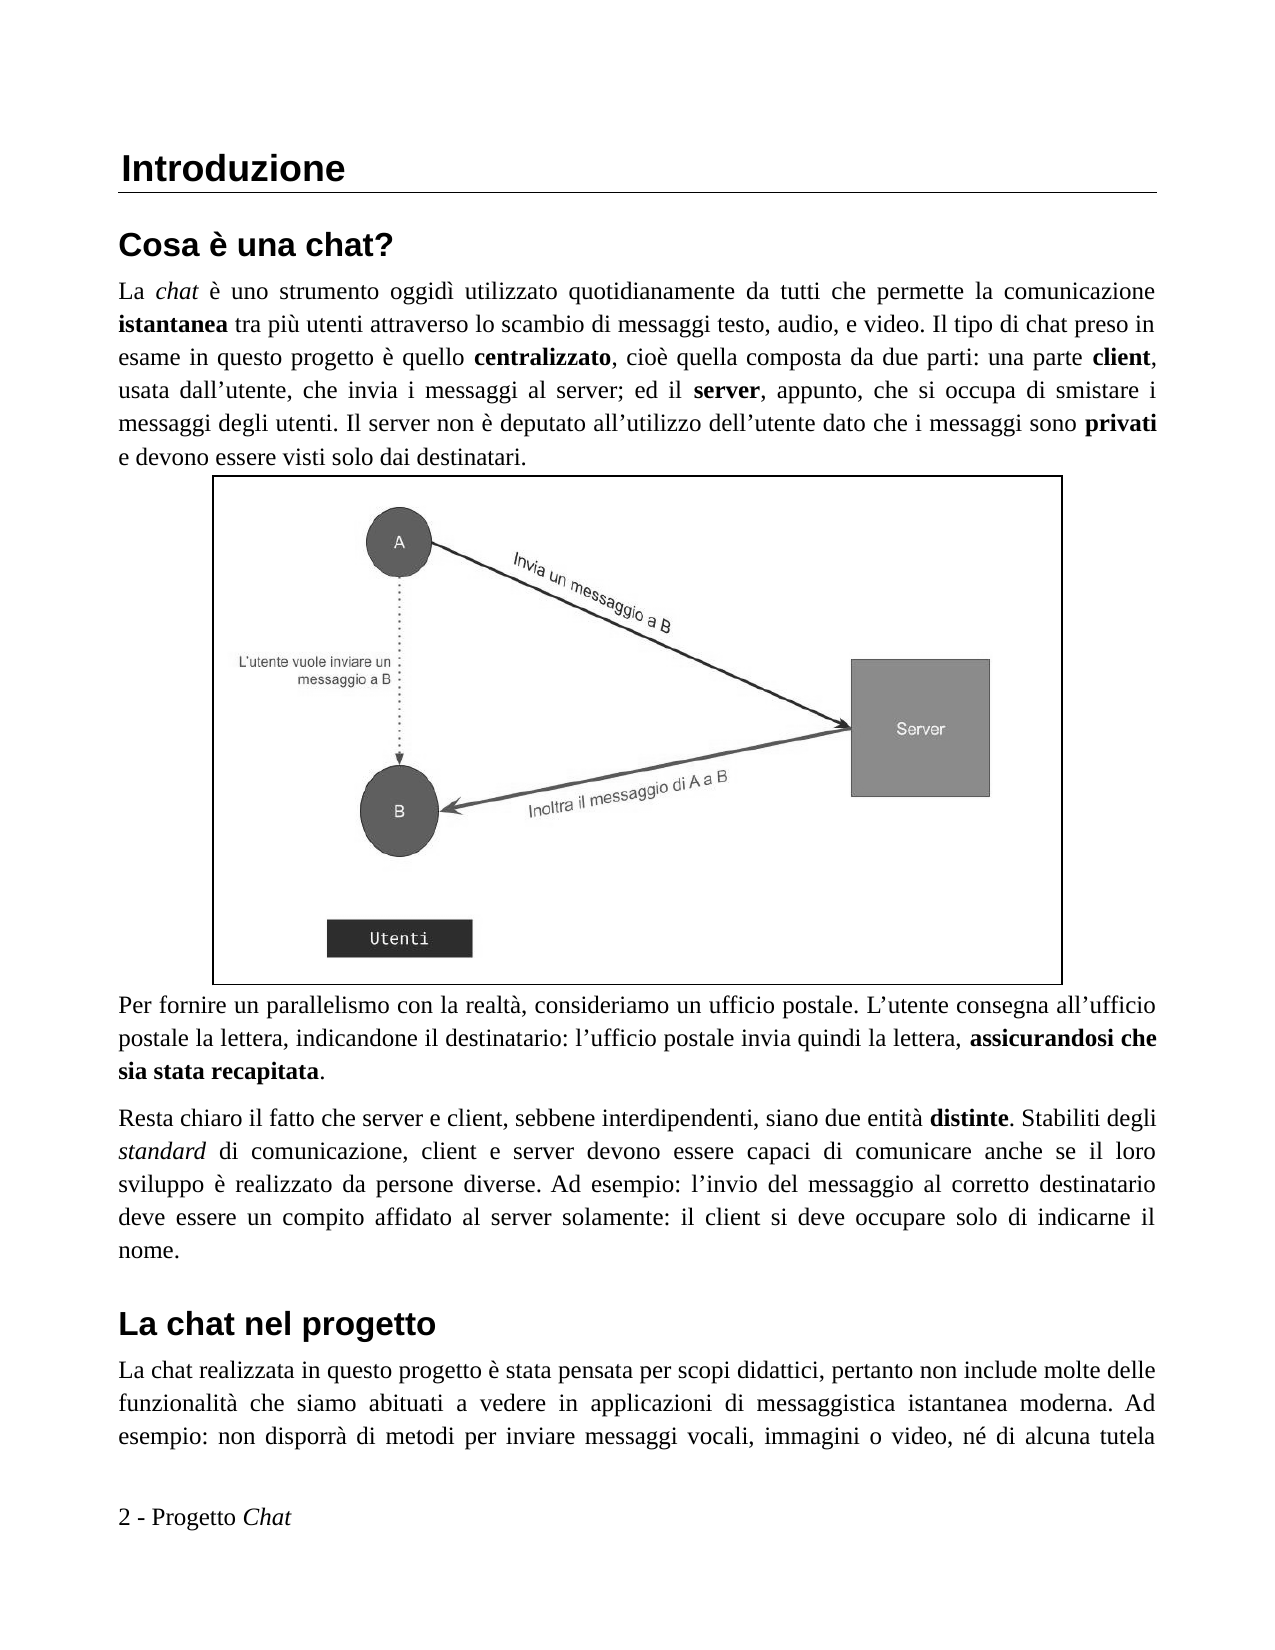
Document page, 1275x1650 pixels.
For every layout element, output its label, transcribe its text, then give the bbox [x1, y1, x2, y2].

text La chat realizzata in questo progetto è stata pensata per scopi didattici, pertanto non include molte delle funzionalità che siamo abituati a vedere in applicazioni di messaggistica istantanea moderna. Ad esempio: non disporrà di metodi per inviare messaggi vocali, immagini o video, né di alcuna tutela [118, 1355, 1157, 1449]
text Per fornire un parallelismo con la realtà, consideriamo un ufficio postale. L’utente consegna all’ufficio postale la lettera, indicandone il destinatario: l’ufficio postale invia quindi la lettera, assicurandosi che sia stata recapitata. [118, 489, 1157, 1084]
subtitle Introduzione [118, 143, 1157, 192]
subtitle La chat nel progetto [118, 1304, 1157, 1342]
subtitle Cosa è una chat? [118, 226, 1157, 264]
text La chat è uno strumento oggidì utilizzato quotidianamente da tutti che permette la comunicazione istantanea tra più utenti attraverso lo scambio di messaggi testo, audio, e video. Il tipo di chat preso in esame in questo progetto è quello centralizzato, cioè quella composta da due parti: una parte client, usata dall’utente, che invia i messaggi al server; ed il server, appunto, che si occupa di smistare i messaggi degli utenti. Il server non è deputato all’utilizzo dell’utente dato che i messaggi sono privati e devono essere visti solo dai destinatari. [118, 276, 1157, 470]
text Resta chiaro il fatto che server e client, sebbene interdipendenti, siano due entità distinte. Stabiliti degli standard di comunicazione, client e server devono essere capaci di comunicare anche se il loro sviluppo è realizzato da persone diverse. Ad esempio: l’invio del messaggio al corretto destinatario deve essere un compito affidato al server solamente: il client si deve occupare solo di indicarne il nome. [118, 1103, 1157, 1264]
